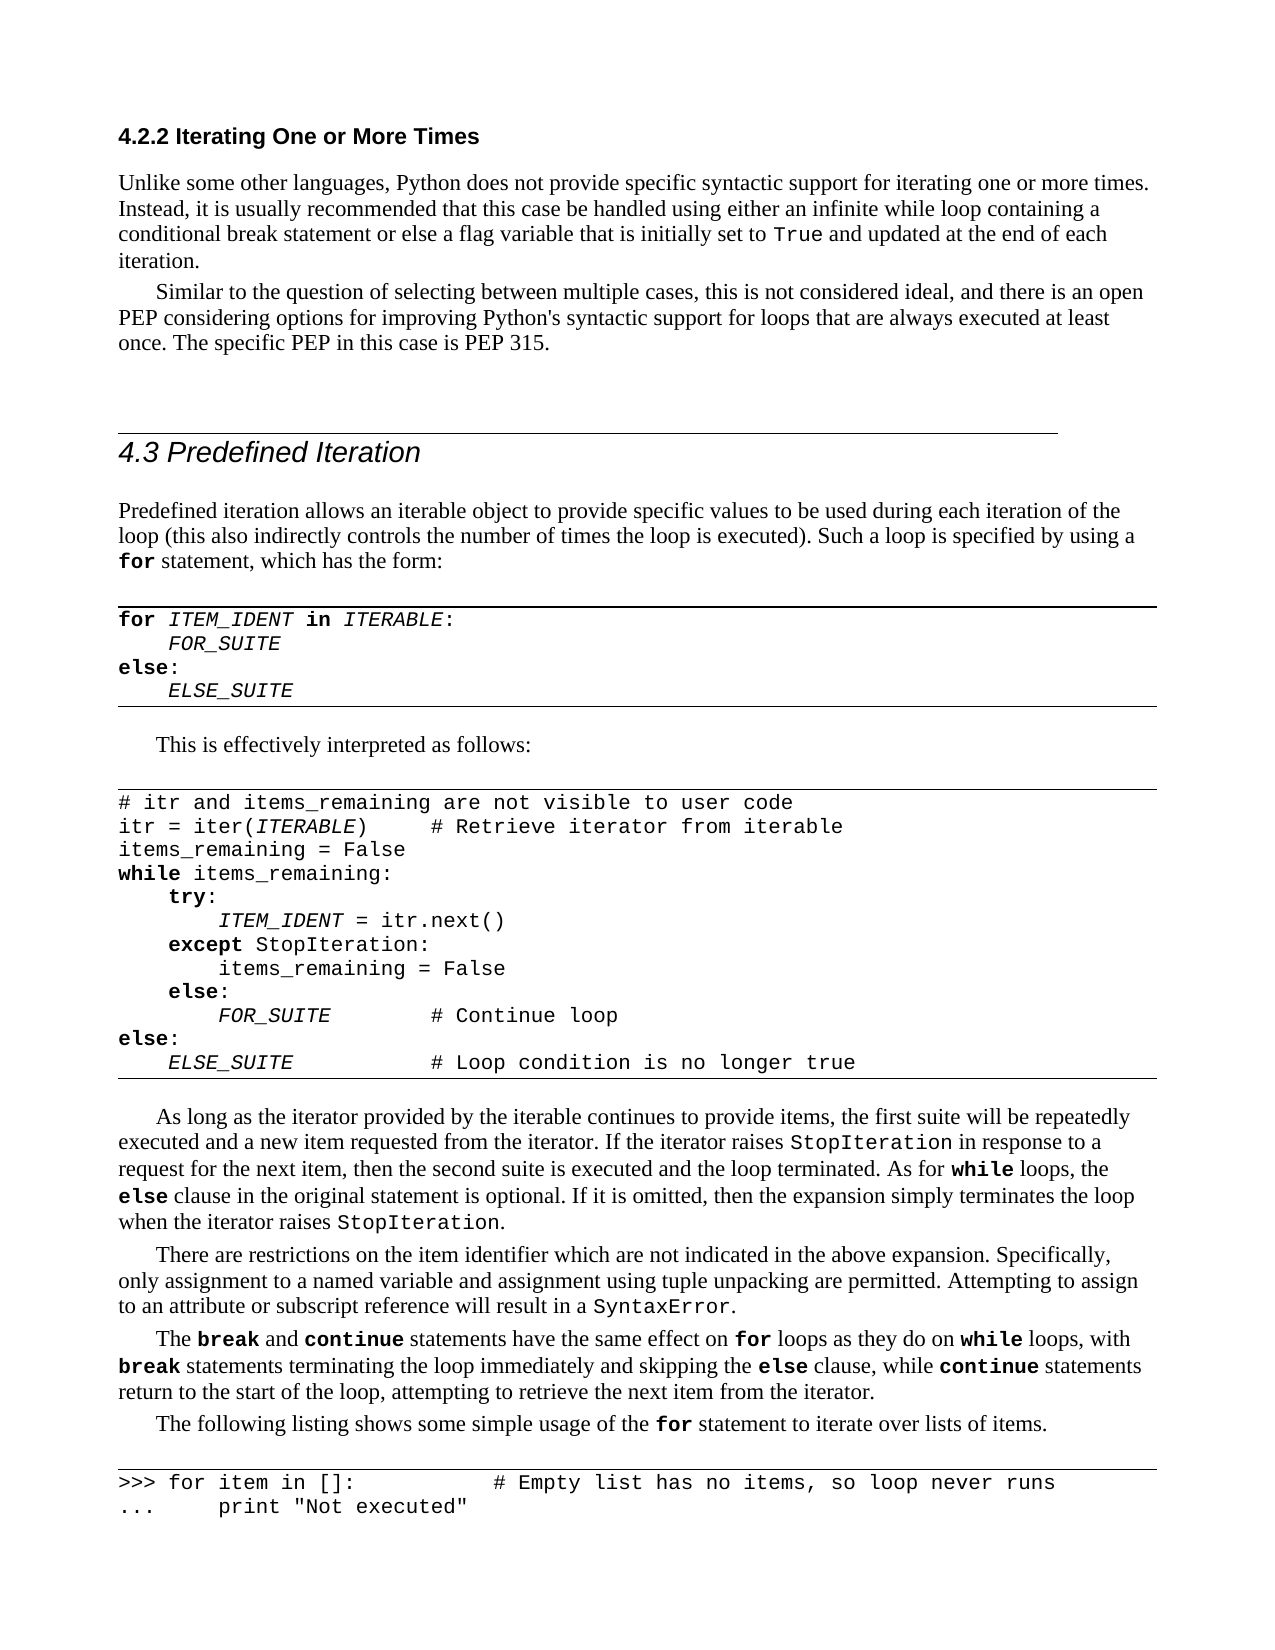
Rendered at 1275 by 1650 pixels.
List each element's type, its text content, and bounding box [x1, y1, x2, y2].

text ELSE_SUITE # Loop condition is no longer true [118, 1052, 1157, 1078]
text Unlike some other languages, Python does not provide specific syntactic support for iterating one or more times. Instead, it is usually recommended that this case be handled using either an infinite while loop containing a conditional break statement or else a flag variable that is initially set to True and updated at the end of each iteration. [118, 170, 1157, 273]
text itr = iter(ITERABLE) # Retrieve iterator from iterable [118, 816, 1157, 839]
text else: [118, 657, 1157, 680]
text for ITEM_IDENT in ITERABLE: [118, 608, 1157, 633]
text ... print "Not executed" [118, 1496, 1157, 1519]
text The break and continue statements have the same effect on for loops as they do on while loops, with break statements terminating the loop immediately and skipping the else clause, while continue statements return to the start of the loop, attempting to retrieve the next item from the iterator. [118, 1326, 1157, 1405]
text except StopIteration: [118, 934, 1157, 957]
text else: [118, 981, 1157, 1005]
text else: [118, 1028, 1157, 1052]
text The following listing shows some simple usage of the for statement to iterate over lists of items. [118, 1411, 1157, 1438]
subtitle 4.3 Predefined Iteration [118, 434, 1058, 468]
text FOR_SUITE # Continue loop [118, 1005, 1157, 1028]
text # itr and items_remaining are not visible to user code [118, 790, 1157, 816]
text try: [118, 887, 1157, 910]
text ELSE_SUITE [118, 680, 1157, 706]
text ITEM_IDENT = itr.next() [118, 910, 1157, 934]
text Similar to the question of selecting between multiple cases, this is not considered ideal, and there is an open PEP considering options for improving Python's syntactic support for loops that are always executed at least once. The specific PEP in this case is PEP 315. [118, 279, 1157, 356]
text There are restrictions on the item identifier which are not indicated in the above expansion. Specifically, only assignment to a named variable and assignment using tuple unpacking are permitted. Attempting to assign to an attribute or subscript reference will result in a SyntaxError. [118, 1242, 1157, 1320]
subtitle 4.2.2 Iterating One or More Times [118, 118, 1157, 149]
text This is effectively interpreted as follows: [118, 732, 1157, 758]
text items_remaining = False [118, 839, 1157, 863]
text while items_remaining: [118, 863, 1157, 887]
text Predefined iteration allows an iterable object to provide specific values to be used during each iteration of the loop (this also indirectly controls the number of times the loop is executed). Such a loop is specified by using a for statement, which has the form: [118, 498, 1157, 575]
text As long as the iterator provided by the iterable continues to provide items, the first suite will be repeatedly executed and a new item requested from the iterator. If the iterator raises StopIteration in response to a request for the next item, then the second suite is executed and the loop terminated. As for while loops, the else clause in the original statement is optional. If it is omitted, then the expansion simply terminates the loop when the iterator raises StopIteration. [118, 1104, 1157, 1236]
text FOR_SUITE [118, 633, 1157, 657]
text items_remaining = False [118, 957, 1157, 981]
text >>> for item in []: # Empty list has no items, so loop never runs [118, 1470, 1157, 1496]
